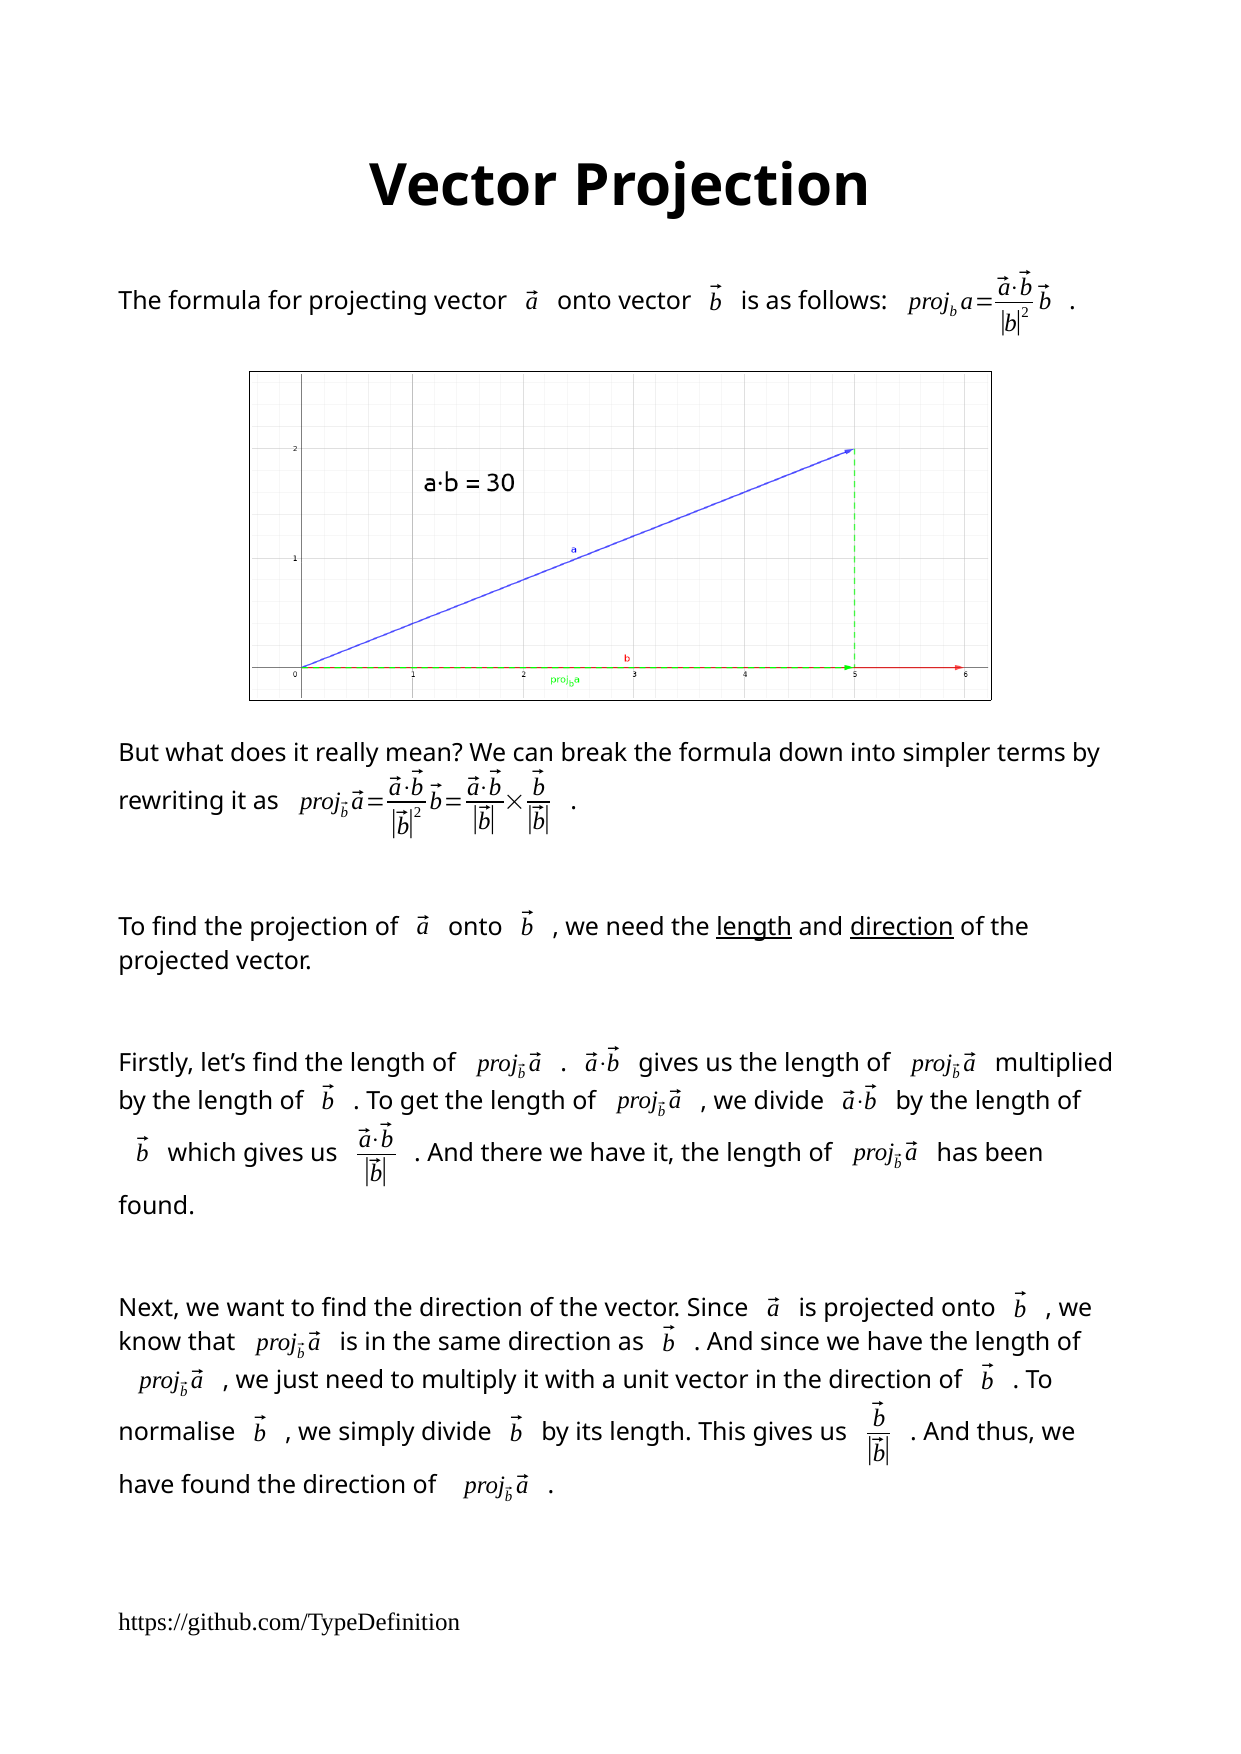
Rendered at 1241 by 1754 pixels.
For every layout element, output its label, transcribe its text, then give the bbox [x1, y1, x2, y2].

text Next, we want to find the direction of the vector. Sinceis projected onto, we know thatis in the same direction as. And since we have the length of, we just need to multiply it with a unit vector in the direction of. To normalise, we simply divideby its length. This gives us. And thus, we have found the direction of . [118, 1290, 1122, 1505]
title Vector Projection [118, 143, 1122, 223]
picture [252, 374, 989, 698]
text Firstly, let’s find the length of.gives us the length ofmultiplied by the length of. To get the length of, we divideby the length ofwhich gives us. And there we have it, the length ofhas been found. [118, 1044, 1122, 1222]
text But what does it really mean? We can break the formula down into simpler terms by rewriting it as. [118, 734, 1122, 840]
text To find the projection ofonto, we need the length and direction of the projected vector. [118, 908, 1122, 976]
text The formula for projecting vectoronto vectoris as follows:. [118, 269, 1122, 337]
